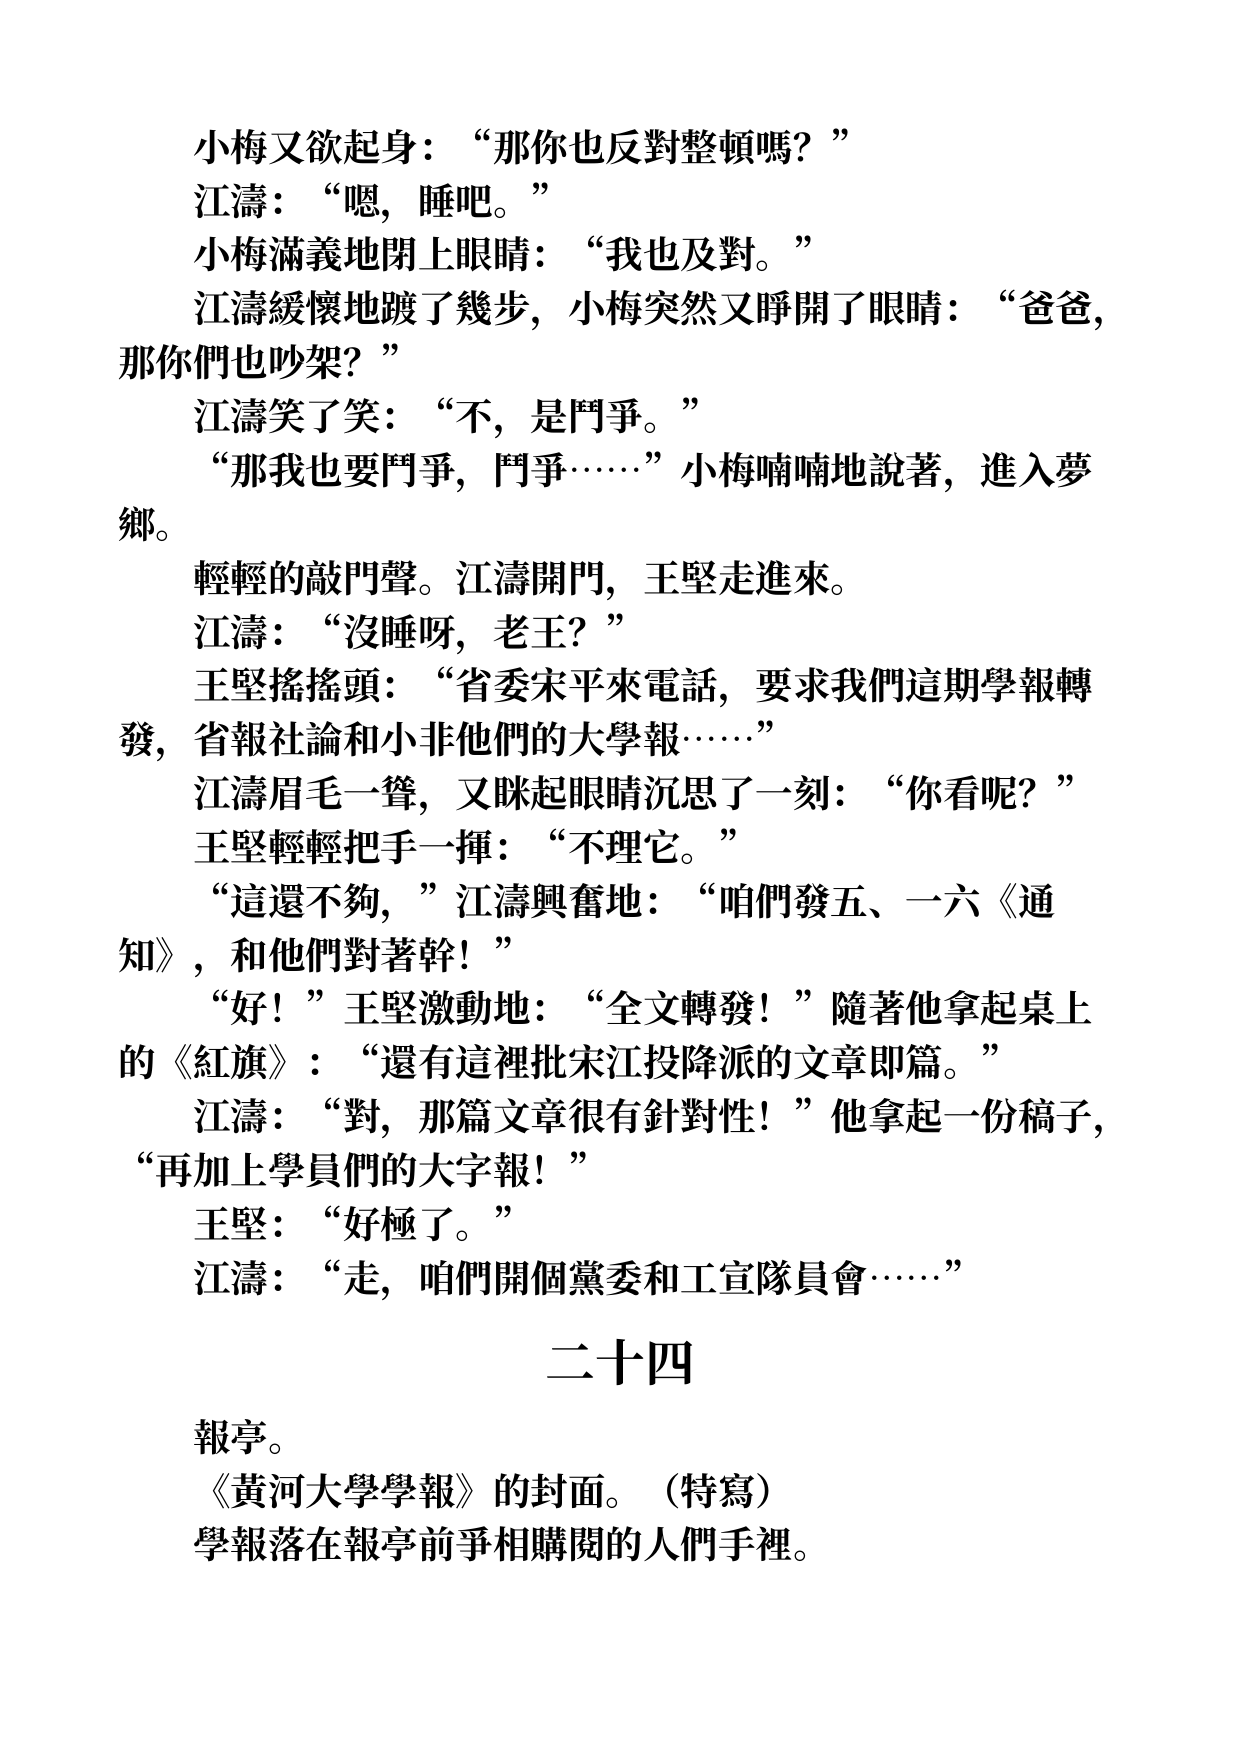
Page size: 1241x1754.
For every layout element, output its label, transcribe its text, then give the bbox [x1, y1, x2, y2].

text 學報落在報亭前爭相購閱的人們手裡。 [118, 1516, 1122, 1570]
text 江濤眉毛一聳，又眯起眼睛沉思了一刻：“你看呢？” [118, 764, 1122, 818]
text 輕輕的敲門聲。江濤開門，王堅走進來。 [118, 549, 1122, 603]
text “那我也要鬥爭，鬥爭……”小梅喃喃地說著，進入夢鄉。 [118, 441, 1122, 549]
text 報亭。 [118, 1408, 1122, 1462]
text 小梅又欲起身：“那你也反對整頓嗎？” [118, 118, 1122, 172]
text 王堅搖搖頭：“省委宋平來電話，要求我們這期學報轉發，省報社論和小非他們的大學報……” [118, 657, 1122, 764]
subtitle 二十四 [118, 1324, 1122, 1396]
text 小梅滿義地閉上眼睛：“我也及對。” [118, 226, 1122, 280]
text “好！”王堅激動地：“全文轉發！”隨著他拿起桌上的《紅旗》：“還有這裡批宋江投降派的文章即篇。” [118, 980, 1122, 1087]
text 江濤：“沒睡呀，老王？” [118, 603, 1122, 657]
text 江濤緩懷地踱了幾步，小梅突然又睜開了眼睛：“爸爸，那你們也吵架？” [118, 280, 1122, 387]
text 王堅輕輕把手一揮：“不理它。” [118, 818, 1122, 872]
text 江濤：“對，那篇文章很有針對性！”他拿起一份稿子，“再加上學員們的大字報！” [118, 1087, 1122, 1195]
text 江濤笑了笑：“不，是鬥爭。” [118, 387, 1122, 441]
text 江濤：“嗯，睡吧。” [118, 172, 1122, 226]
text 《黃河大學學報》的封面。（特寫） [118, 1462, 1122, 1516]
text “這還不夠，”江濤興奮地：“咱們發五、一六《通知》，和他們對著幹！” [118, 872, 1122, 980]
text 江濤：“走，咱們開個黨委和工宣隊員會……” [118, 1249, 1122, 1303]
text 王堅：“好極了。” [118, 1195, 1122, 1249]
